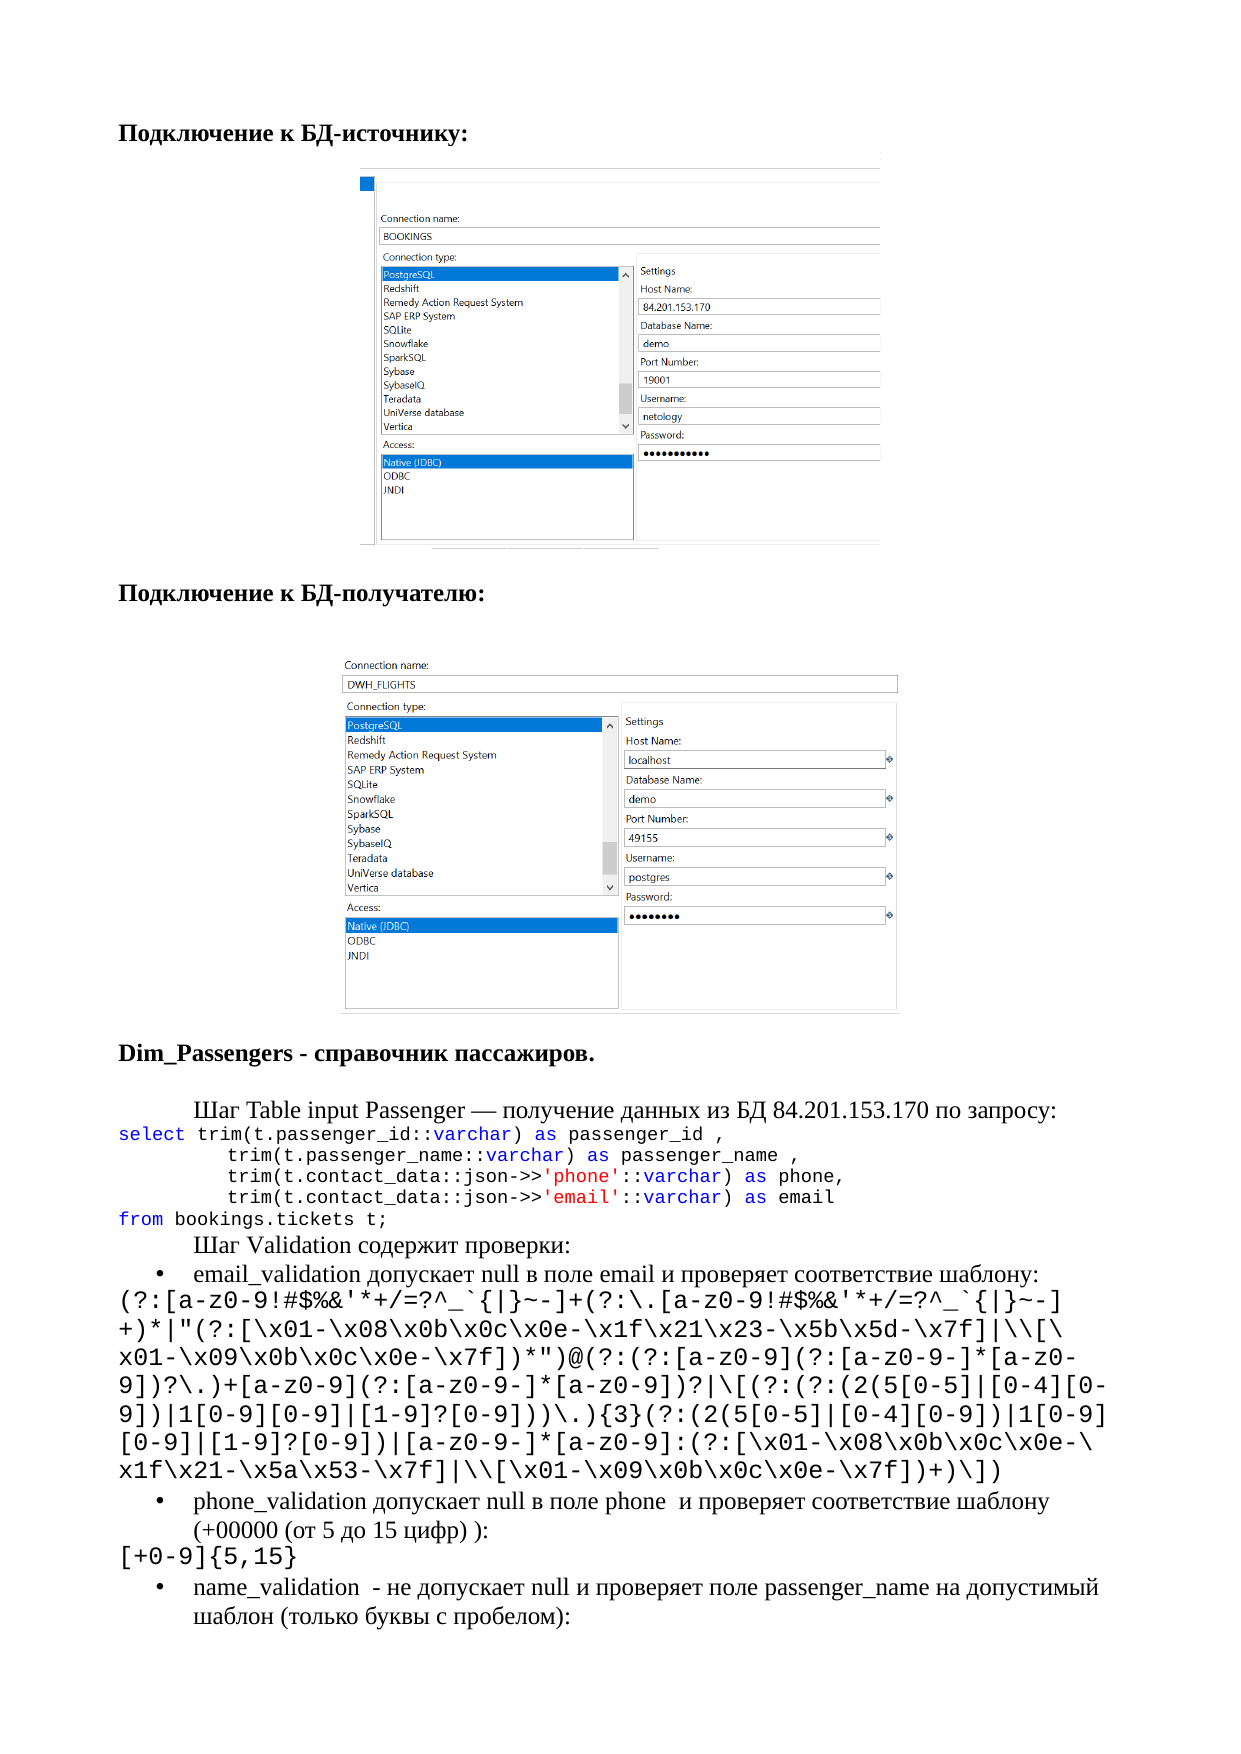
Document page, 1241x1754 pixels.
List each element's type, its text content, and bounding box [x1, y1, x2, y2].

text trim(t.contact_data::json->>'email'::varchar) as email [118, 1188, 1122, 1209]
text Шаг Table input Passenger — получение данных из БД 84.201.153.170 по запросу: [118, 1096, 1122, 1124]
text select trim(t.passenger_id::varchar) as passenger_id , [118, 1124, 1122, 1146]
text Подключение к БД-получателю: [118, 578, 1122, 607]
list email_validation допускает null в поле email и проверяет соответствие шаблону: [156, 1259, 1122, 1288]
text [+0-9]{5,15} [118, 1544, 1122, 1572]
text trim(t.contact_data::json->>'phone'::varchar) as phone, [118, 1167, 1122, 1188]
picture [360, 146, 881, 549]
list phone_validation допускает null в поле phone и проверяет соответствие шаблону (+00000 (от 5 до 15 цифр) ): [156, 1486, 1122, 1544]
text (?:[a-z0-9!#$%&'*+/=?^_`{|}~-]+(?:\.[a-z0-9!#$%&'*+/=?^_`{|}~-]+)*|"(?:[\x01-\x08\x0b\x0c\x0e-\x1f\x21\x23-\x5b\x5d-\x7f]|\\[\x01-\x09\x0b\x0c\x0e-\x7f])*")@(?:(?:[a-z0-9](?:[a-z0-9-]*[a-z0-9])?\.)+[a-z0-9](?:[a-z0-9-]*[a-z0-9])?|\[(?:(?:(2(5[0-5]|[0-4][0-9])|1[0-9][0-9]|[1-9]?[0-9]))\.){3}(?:(2(5[0-5]|[0-4][0-9])|1[0-9][0-9]|[1-9]?[0-9])|[a-z0-9-]*[a-z0-9]:(?:[\x01-\x08\x0b\x0c\x0e-\x1f\x21-\x5a\x53-\x7f]|\\[\x01-\x09\x0b\x0c\x0e-\x7f])+)\]) [118, 1288, 1122, 1486]
text Шаг Validation содержит проверки: [118, 1231, 1122, 1259]
picture [340, 635, 900, 1017]
text trim(t.passenger_name::varchar) as passenger_name , [118, 1146, 1122, 1167]
text Dim_Passengers - справочник пассажиров. [118, 1038, 1122, 1067]
text from bookings.tickets t; [118, 1209, 1122, 1231]
text Подключение к БД-источнику: [118, 118, 1122, 147]
list name_validation - не допускает null и проверяет поле passenger_name на допустимый шаблон (только буквы с пробелом): [156, 1572, 1122, 1630]
